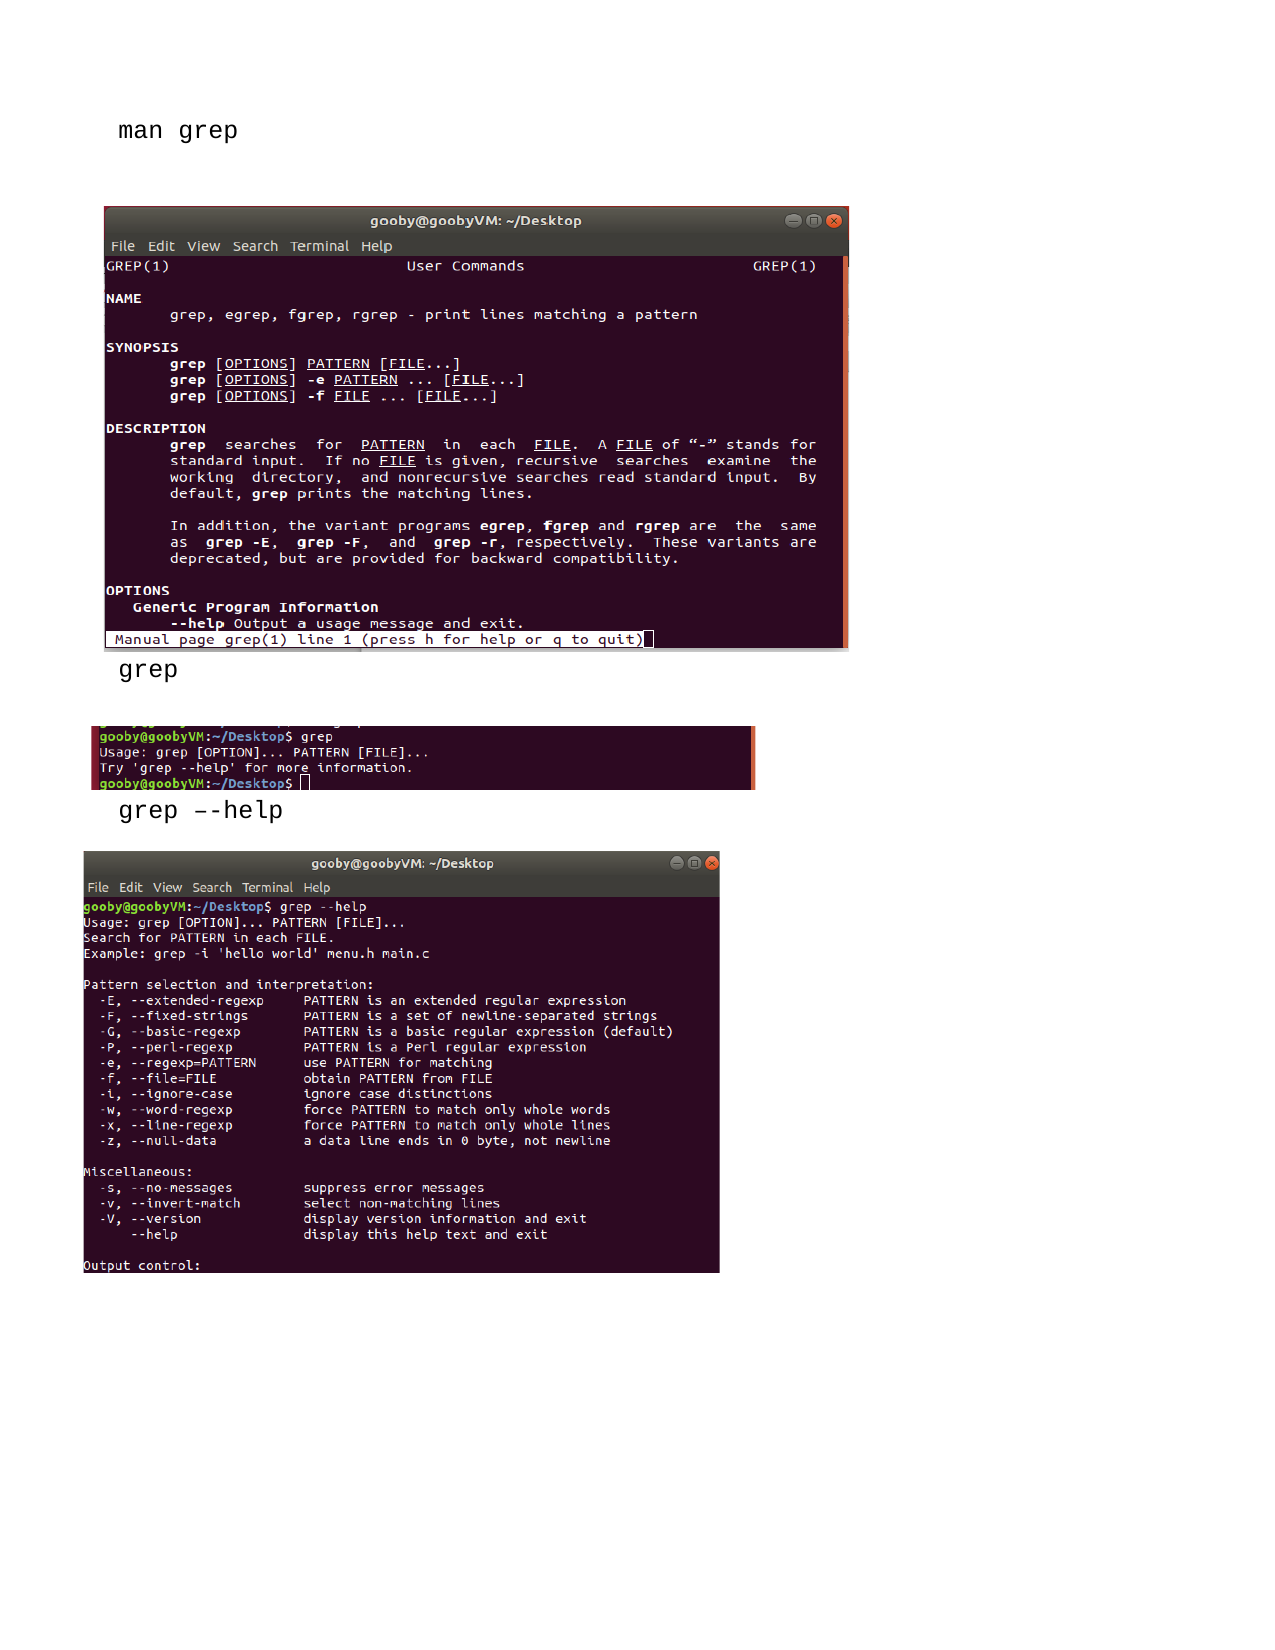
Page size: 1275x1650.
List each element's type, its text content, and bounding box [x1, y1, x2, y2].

text grep [118, 656, 1157, 685]
picture [352, 726, 756, 790]
picture [103, 206, 505, 652]
picture [336, 851, 720, 1273]
text man grep [118, 118, 1157, 146]
text grep –-help [118, 798, 1157, 826]
